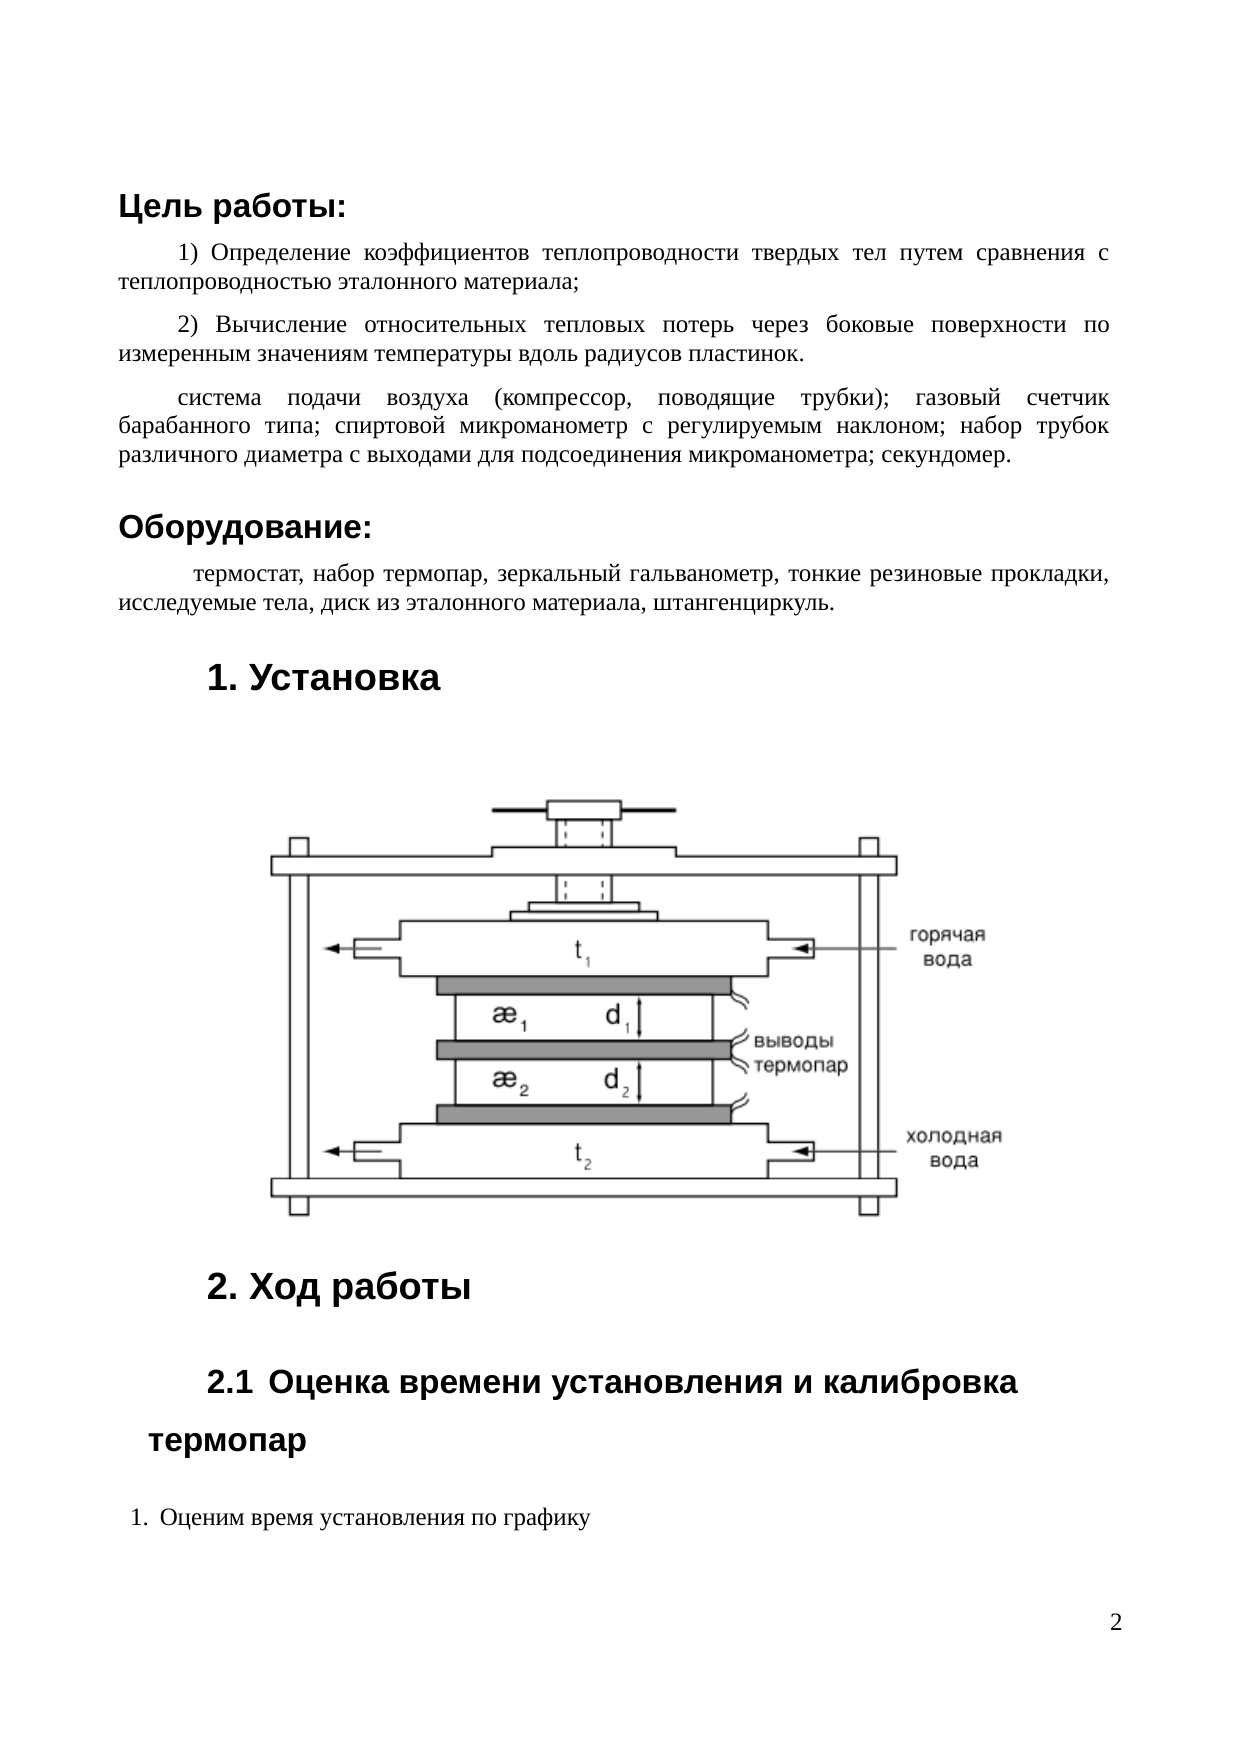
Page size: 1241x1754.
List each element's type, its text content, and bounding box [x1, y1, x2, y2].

subtitle Оценка времени установления и калибровка термопар [148, 1362, 1093, 1459]
text термостат, набор термопар, зеркальный гальванометр, тонкие резиновые прокладки, исследуемые тела, диск из эталонного материала, штангенциркуль. [118, 558, 1110, 616]
subtitle Оборудование: [118, 507, 1122, 546]
subtitle Установка [148, 655, 1093, 699]
picture [177, 782, 1051, 1225]
text система подачи воздуха (компрессор, поводящие трубки); газовый счетчик барабанного типа; спиртовой микроманометр с регулируемым наклоном; набор трубок различного диаметра с выходами для подсоединения микроманометра; секундомер. [118, 382, 1110, 468]
subtitle Оценим время установления по графику [130, 1502, 1122, 1531]
text 1) Определение коэффициентов теплопроводности твердых тел путем сравнения с теплопроводностью эталонного материала; [118, 237, 1110, 295]
subtitle Ход работы [148, 1264, 1093, 1307]
subtitle Цель работы: [118, 186, 1122, 225]
text 2) Вычисление относительных тепловых потерь через боковые поверхности по измеренным значениям температуры вдоль радиусов пластинок. [118, 309, 1110, 367]
